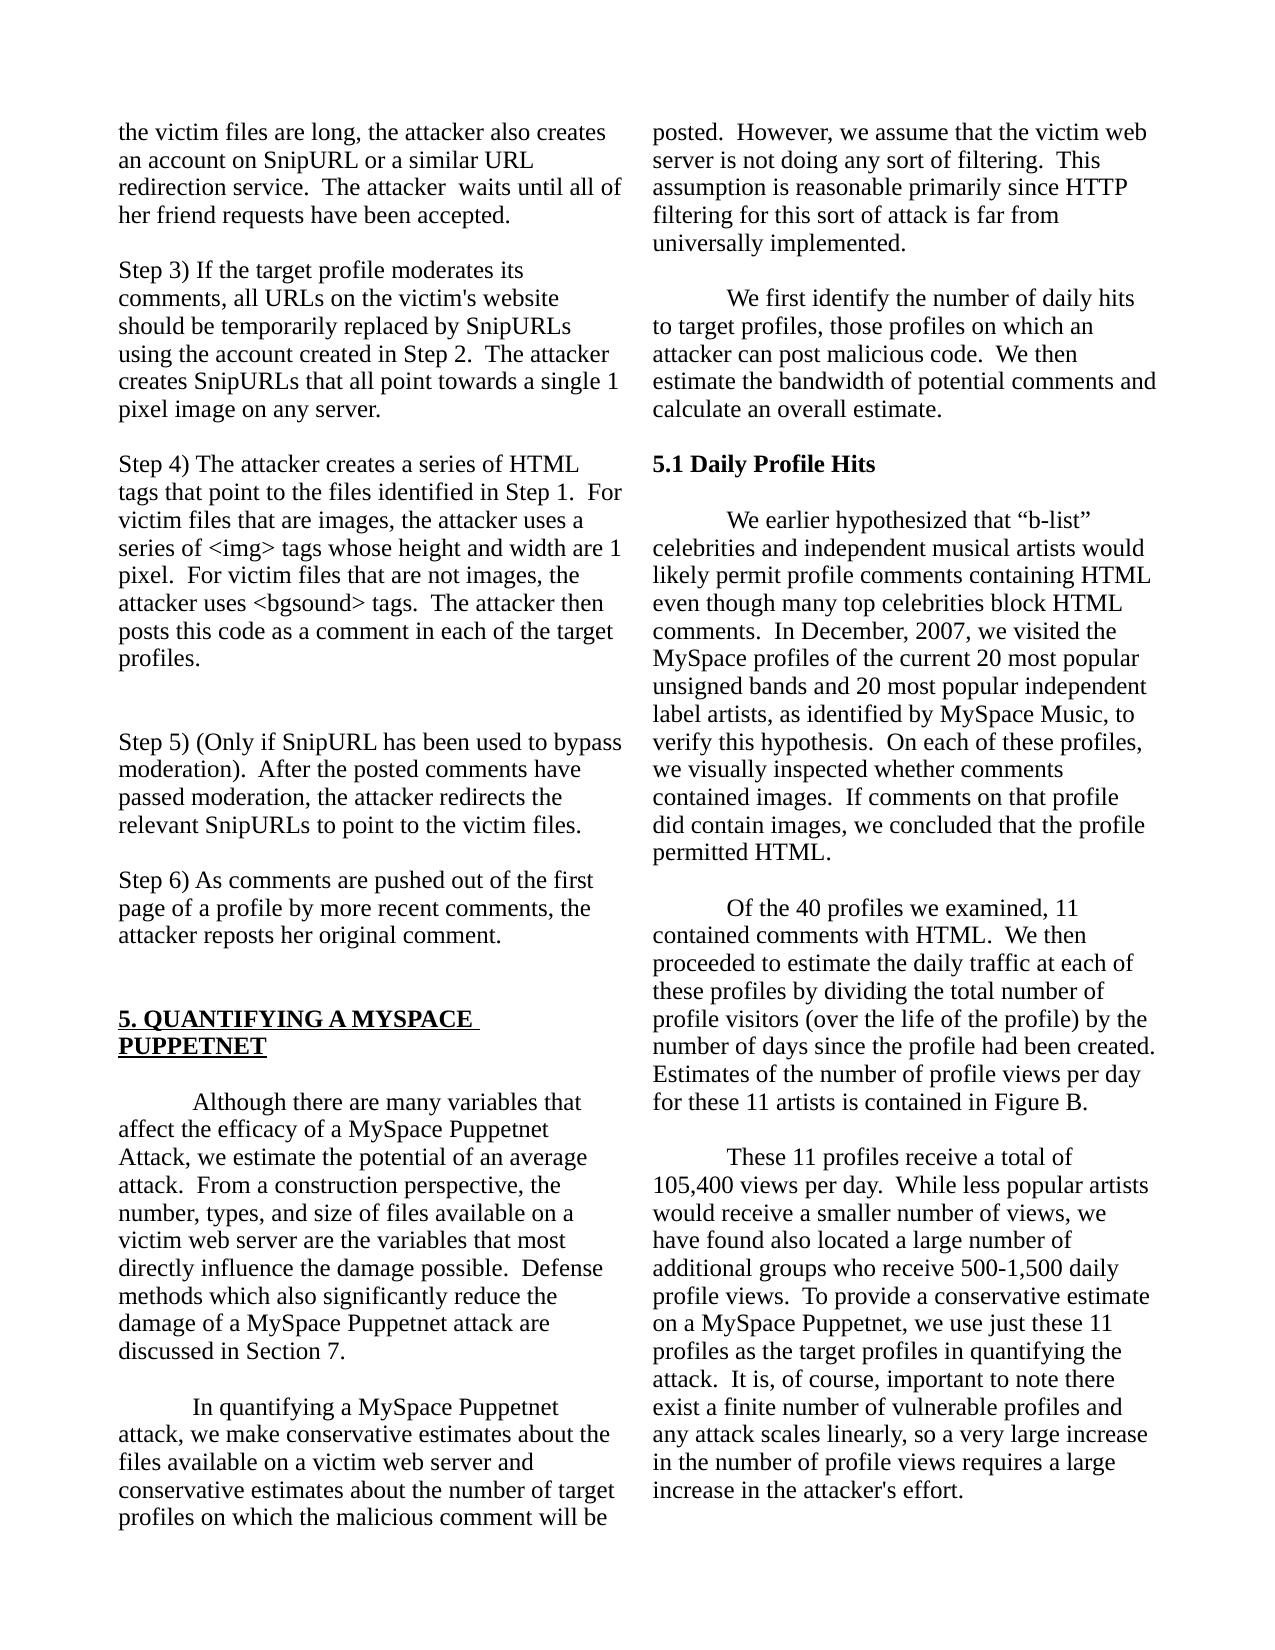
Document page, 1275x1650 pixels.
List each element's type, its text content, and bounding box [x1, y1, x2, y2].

text posted. However, we assume that the victim web server is not doing any sort of filtering. This assumption is reasonable primarily since HTTP filtering for this sort of attack is far from universally implemented. [652, 118, 1157, 257]
text Step 5) (Only if SnipURL has been used to bypass moderation). After the posted comments have passed moderation, the attacker redirects the relevant SnipURLs to point to the victim files. [118, 728, 622, 838]
text Although there are many variables that affect the efficacy of a MySpace Puppetnet Attack, we estimate the potential of an average attack. From a construction perspective, the number, types, and size of files available on a victim web server are the variables that most directly influence the damage possible. Defense methods which also significantly reduce the damage of a MySpace Puppetnet attack are discussed in Section 7. [118, 1088, 622, 1365]
text Step 3) If the target profile moderates its comments, all URLs on the victim's website should be temporarily replaced by SnipURLs using the account created in Step 2. The attacker creates SnipURLs that all point towards a single 1 pixel image on any server. [118, 257, 622, 423]
text Step 4) The attacker creates a series of HTML tags that point to the files identified in Step 1. For victim files that are images, the attacker uses a series of <img> tags whose height and width are 1 pixel. For victim files that are not images, the attacker uses <bgsound> tags. The attacker then posts this code as a comment in each of the target profiles. [118, 451, 622, 672]
text 5.1 Daily Profile Hits [652, 451, 1157, 478]
text 5. QUANTIFYING A MYSPACE PUPPETNET [118, 1005, 622, 1060]
text We earlier hypothesized that “b-list” celebrities and independent musical artists would likely permit profile comments containing HTML even though many top celebrities block HTML comments. In December, 2007, we visited the MySpace profiles of the current 20 most popular unsigned bands and 20 most popular independent label artists, as identified by MySpace Music, to verify this hypothesis. On each of these profiles, we visually inspected whether comments contained images. If comments on that profile did contain images, we concluded that the profile permitted HTML. [652, 506, 1157, 866]
text These 11 profiles receive a total of 105,400 views per day. While less popular artists would receive a smaller number of views, we have found also located a large number of additional groups who receive 500-1,500 daily profile views. To provide a conservative estimate on a MySpace Puppetnet, we use just these 11 profiles as the target profiles in quantifying the attack. It is, of course, important to note there exist a finite number of vulnerable profiles and any attack scales linearly, so a very large increase in the number of profile views requires a large increase in the attacker's effort. [652, 1143, 1157, 1503]
text In quantifying a MySpace Puppetnet attack, we make conservative estimates about the files available on a victim web server and conservative estimates about the number of target profiles on which the malicious comment will be [118, 1393, 622, 1531]
text Of the 40 profiles we examined, 11 contained comments with HTML. We then proceeded to estimate the daily traffic at each of these profiles by dividing the total number of profile visitors (over the life of the profile) by the number of days since the profile had been created. Estimates of the number of profile views per day for these 11 artists is contained in Figure B. [652, 894, 1157, 1116]
text the victim files are long, the attacker also creates an account on SnipURL or a similar URL redirection service. The attacker waits until all of her friend requests have been accepted. [118, 118, 622, 229]
text We first identify the number of daily hits to target profiles, those profiles on which an attacker can post malicious code. We then estimate the bandwidth of potential comments and calculate an overall estimate. [652, 284, 1157, 423]
text Step 6) As comments are pushed out of the first page of a profile by more recent comments, the attacker reposts her original comment. [118, 866, 622, 949]
